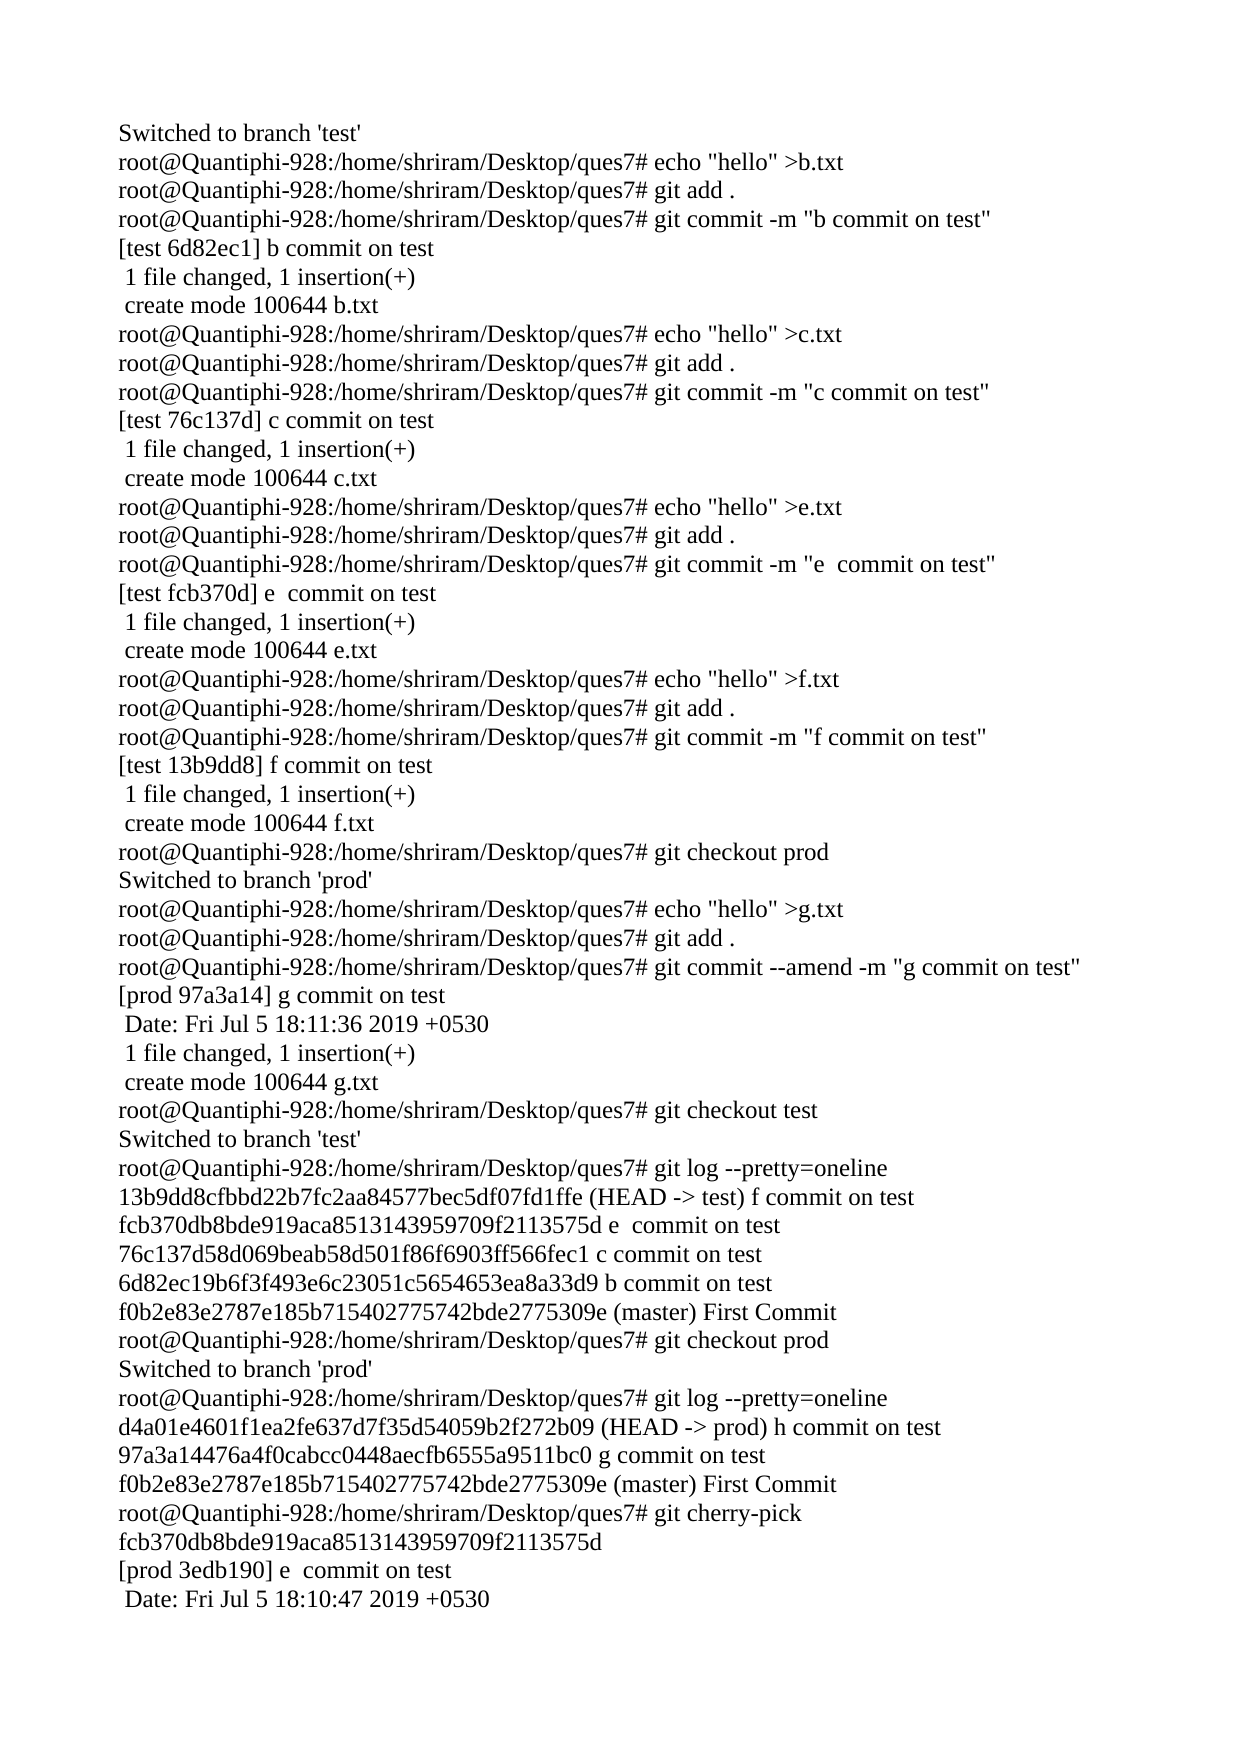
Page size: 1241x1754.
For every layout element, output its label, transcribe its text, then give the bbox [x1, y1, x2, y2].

text 1 file changed, 1 insertion(+) [118, 262, 1122, 291]
text [test 6d82ec1] b commit on test [118, 233, 1122, 262]
text 1 file changed, 1 insertion(+) [118, 779, 1122, 808]
text f0b2e83e2787e185b715402775742bde2775309e (master) First Commit [118, 1297, 1122, 1326]
text root@Quantiphi-928:/home/shriram/Desktop/ques7# git commit -m "b commit on test" [118, 204, 1122, 233]
text Switched to branch 'prod' [118, 1354, 1122, 1383]
text root@Quantiphi-928:/home/shriram/Desktop/ques7# git add . [118, 693, 1122, 722]
text Switched to branch 'prod' [118, 866, 1122, 894]
text root@Quantiphi-928:/home/shriram/Desktop/ques7# git add . [118, 176, 1122, 204]
text Date: Fri Jul 5 18:11:36 2019 +0530 [118, 1009, 1122, 1038]
text 6d82ec19b6f3f493e6c23051c5654653ea8a33d9 b commit on test [118, 1268, 1122, 1297]
text d4a01e4601f1ea2fe637d7f35d54059b2f272b09 (HEAD -> prod) h commit on test [118, 1412, 1122, 1441]
text root@Quantiphi-928:/home/shriram/Desktop/ques7# echo "hello" >g.txt [118, 894, 1122, 923]
text root@Quantiphi-928:/home/shriram/Desktop/ques7# git commit -m "f commit on test" [118, 722, 1122, 751]
text create mode 100644 c.txt [118, 463, 1122, 492]
text 1 file changed, 1 insertion(+) [118, 607, 1122, 636]
text [test fcb370d] e commit on test [118, 578, 1122, 607]
text root@Quantiphi-928:/home/shriram/Desktop/ques7# git add . [118, 521, 1122, 549]
text 76c137d58d069beab58d501f86f6903ff566fec1 c commit on test [118, 1239, 1122, 1268]
text root@Quantiphi-928:/home/shriram/Desktop/ques7# git log --pretty=oneline [118, 1383, 1122, 1412]
text root@Quantiphi-928:/home/shriram/Desktop/ques7# git commit -m "c commit on test" [118, 377, 1122, 406]
text root@Quantiphi-928:/home/shriram/Desktop/ques7# git log --pretty=oneline [118, 1153, 1122, 1182]
text root@Quantiphi-928:/home/shriram/Desktop/ques7# echo "hello" >b.txt [118, 147, 1122, 176]
text [test 13b9dd8] f commit on test [118, 751, 1122, 779]
text 97a3a14476a4f0cabcc0448aecfb6555a9511bc0 g commit on test [118, 1441, 1122, 1469]
text root@Quantiphi-928:/home/shriram/Desktop/ques7# git add . [118, 348, 1122, 377]
text create mode 100644 g.txt [118, 1067, 1122, 1096]
text create mode 100644 e.txt [118, 636, 1122, 664]
text [prod 3edb190] e commit on test [118, 1556, 1122, 1584]
text root@Quantiphi-928:/home/shriram/Desktop/ques7# git checkout prod [118, 837, 1122, 866]
text 13b9dd8cfbbd22b7fc2aa84577bec5df07fd1ffe (HEAD -> test) f commit on test [118, 1182, 1122, 1211]
text [test 76c137d] c commit on test [118, 406, 1122, 434]
text Switched to branch 'test' [118, 118, 1122, 147]
text root@Quantiphi-928:/home/shriram/Desktop/ques7# git commit --amend -m "g commit on test" [118, 952, 1122, 981]
text root@Quantiphi-928:/home/shriram/Desktop/ques7# git add . [118, 923, 1122, 952]
text 1 file changed, 1 insertion(+) [118, 434, 1122, 463]
text root@Quantiphi-928:/home/shriram/Desktop/ques7# git cherry-pick fcb370db8bde919aca8513143959709f2113575d [118, 1498, 1122, 1556]
text root@Quantiphi-928:/home/shriram/Desktop/ques7# git checkout test [118, 1096, 1122, 1124]
text root@Quantiphi-928:/home/shriram/Desktop/ques7# echo "hello" >f.txt [118, 664, 1122, 693]
text root@Quantiphi-928:/home/shriram/Desktop/ques7# echo "hello" >c.txt [118, 319, 1122, 348]
text root@Quantiphi-928:/home/shriram/Desktop/ques7# git checkout prod [118, 1326, 1122, 1354]
text create mode 100644 f.txt [118, 808, 1122, 837]
text create mode 100644 b.txt [118, 291, 1122, 319]
text Switched to branch 'test' [118, 1124, 1122, 1153]
text root@Quantiphi-928:/home/shriram/Desktop/ques7# git commit -m "e commit on test" [118, 549, 1122, 578]
text [prod 97a3a14] g commit on test [118, 981, 1122, 1009]
text f0b2e83e2787e185b715402775742bde2775309e (master) First Commit [118, 1469, 1122, 1498]
text 1 file changed, 1 insertion(+) [118, 1038, 1122, 1067]
text Date: Fri Jul 5 18:10:47 2019 +0530 [118, 1584, 1122, 1613]
text fcb370db8bde919aca8513143959709f2113575d e commit on test [118, 1211, 1122, 1239]
text root@Quantiphi-928:/home/shriram/Desktop/ques7# echo "hello" >e.txt [118, 492, 1122, 521]
